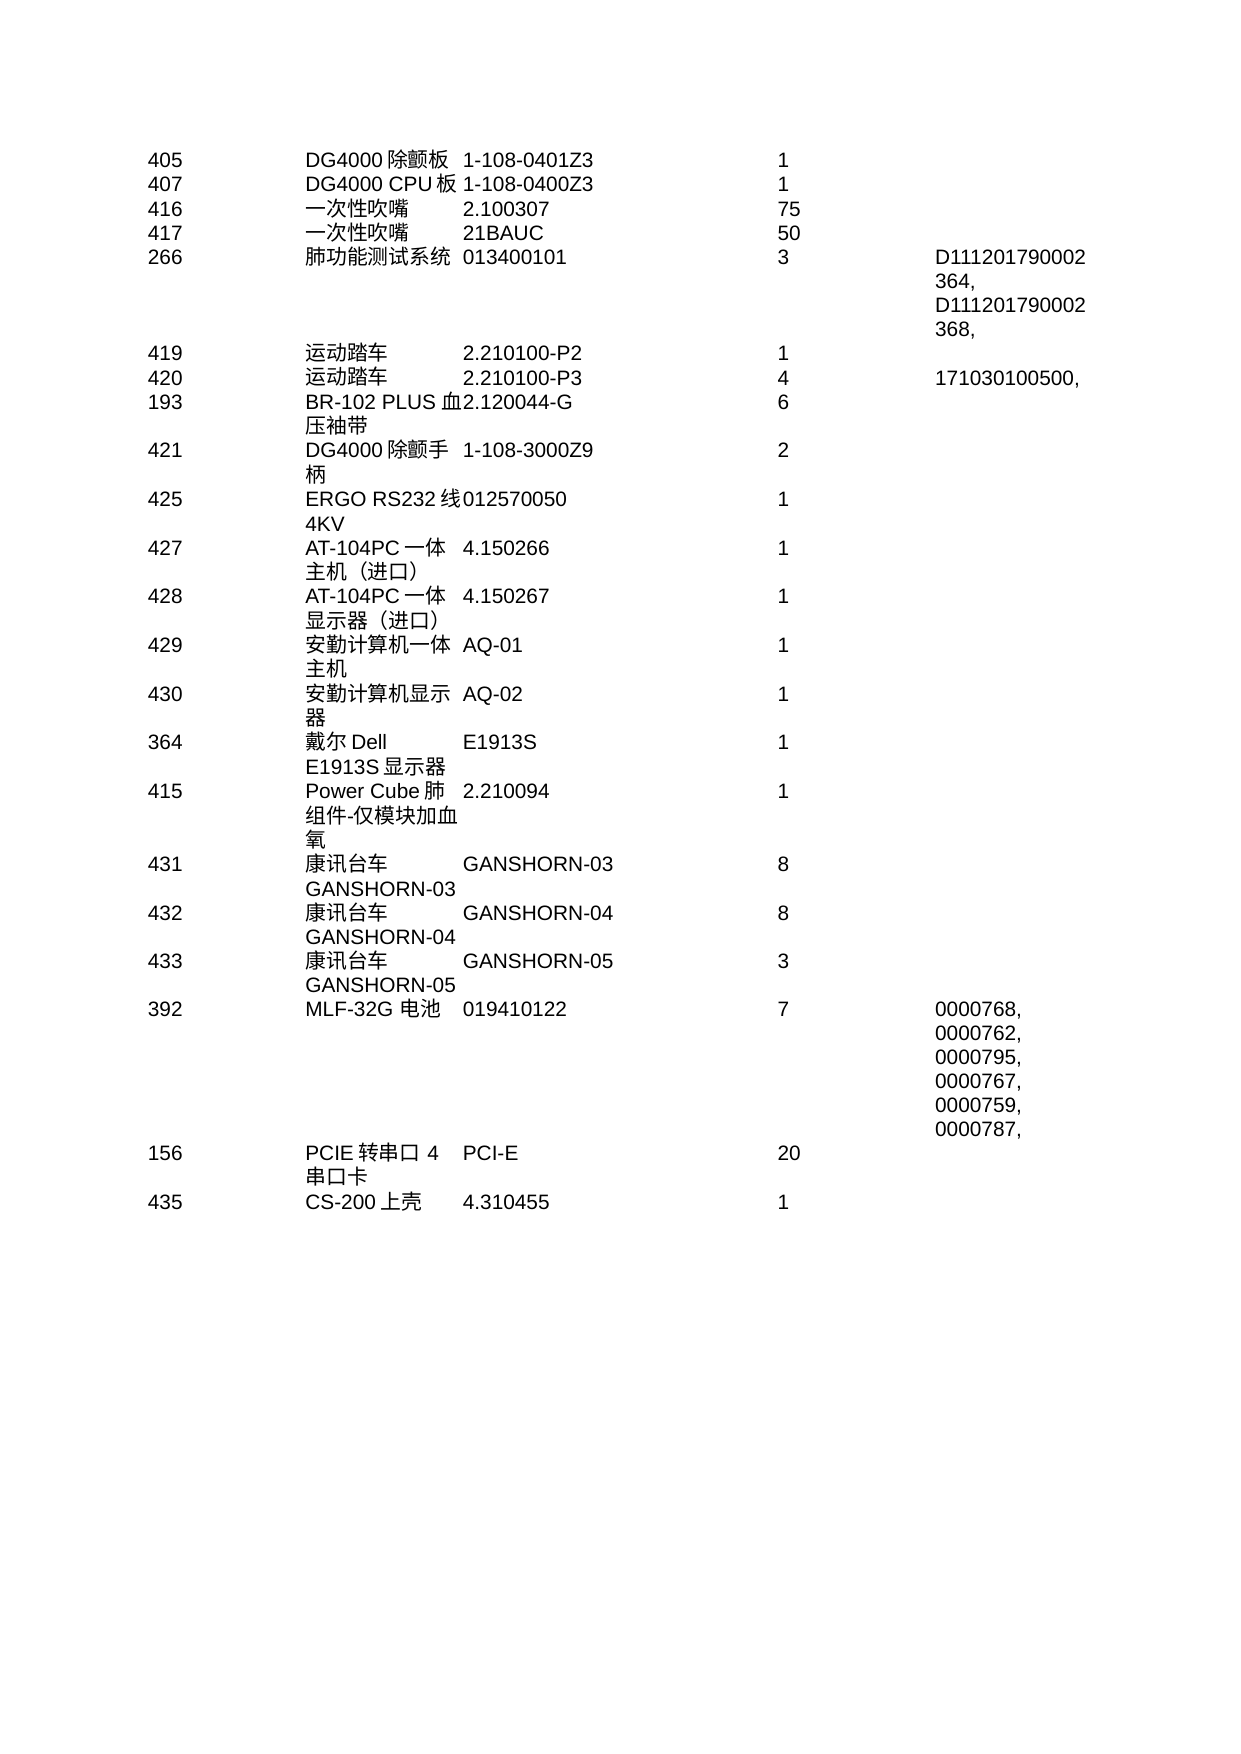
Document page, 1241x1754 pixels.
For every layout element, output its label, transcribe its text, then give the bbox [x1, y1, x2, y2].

table_cell [935, 390, 1092, 438]
table_cell DG4000 CPU板 [305, 172, 463, 197]
table_cell 4.150267 [463, 584, 620, 633]
table_cell 019410122 [463, 997, 620, 1141]
table_cell [935, 949, 1092, 997]
table_cell [935, 730, 1092, 779]
table_cell 2 [778, 438, 935, 487]
table_cell [935, 682, 1092, 730]
table_cell [935, 1141, 1092, 1189]
table_cell 6 [778, 390, 935, 438]
table_cell 392 [148, 997, 305, 1141]
table_cell AT-104PC一体主机（进口） [305, 536, 463, 584]
table_cell 3 [778, 949, 935, 997]
table_cell 7 [778, 997, 935, 1141]
table_cell 1 [778, 730, 935, 779]
table_cell [935, 852, 1092, 901]
table_cell 156 [148, 1141, 305, 1189]
table_cell [620, 197, 777, 221]
table_cell DG4000除颤板 [305, 148, 463, 172]
table_cell 戴尔Dell E1913S显示器 [305, 730, 463, 779]
table_cell 康讯台车GANSHORN-05 [305, 949, 463, 997]
table_cell [620, 633, 777, 682]
table_cell GANSHORN-05 [463, 949, 620, 997]
table_cell D111201790002364, D111201790002368, [935, 245, 1092, 341]
table_cell 1 [778, 148, 935, 172]
table_cell 50 [778, 221, 935, 245]
table_cell 1 [778, 682, 935, 730]
table_cell [620, 997, 777, 1141]
table_cell [620, 172, 777, 197]
table_cell [620, 221, 777, 245]
table_cell 266 [148, 245, 305, 341]
table_cell [620, 536, 777, 584]
table_cell AT-104PC一体显示器（进口） [305, 584, 463, 633]
table_cell 运动踏车 [305, 341, 463, 365]
table_cell 430 [148, 682, 305, 730]
table_cell DG4000除颤手柄 [305, 438, 463, 487]
table_cell [620, 1190, 777, 1214]
table_cell 431 [148, 852, 305, 901]
table_cell [620, 949, 777, 997]
table_cell 75 [778, 197, 935, 221]
table_cell 364 [148, 730, 305, 779]
table_cell 427 [148, 536, 305, 584]
table_cell 肺功能测试系统 [305, 245, 463, 341]
table_cell 安勤计算机显示器 [305, 682, 463, 730]
table_cell [620, 730, 777, 779]
table_cell [935, 172, 1092, 197]
table_cell Power Cube肺组件-仅模块加血氧 [305, 779, 463, 852]
table_cell [620, 1141, 777, 1189]
table_cell [620, 341, 777, 365]
table_cell CS-200上壳 [305, 1190, 463, 1214]
table_cell 8 [778, 901, 935, 949]
table_cell 429 [148, 633, 305, 682]
table_cell 407 [148, 172, 305, 197]
table_cell 1 [778, 172, 935, 197]
table_cell 012570050 [463, 487, 620, 536]
table_cell 一次性吹嘴 [305, 221, 463, 245]
table_cell [620, 438, 777, 487]
table_cell 一次性吹嘴 [305, 197, 463, 221]
table_cell 21BAUC [463, 221, 620, 245]
table_cell 425 [148, 487, 305, 536]
table_cell [935, 779, 1092, 852]
table_cell 1 [778, 536, 935, 584]
table_cell 193 [148, 390, 305, 438]
table_cell [935, 901, 1092, 949]
table_cell BR-102 PLUS 血压袖带 [305, 390, 463, 438]
table_cell GANSHORN-04 [463, 901, 620, 949]
table_cell 康讯台车GANSHORN-04 [305, 901, 463, 949]
table_cell AQ-02 [463, 682, 620, 730]
table_cell [935, 221, 1092, 245]
table_cell 0000768, 0000762, 0000795, 0000767, 0000759, 0000787, [935, 997, 1092, 1141]
table_cell MLF-32G 电池 [305, 997, 463, 1141]
table_cell 435 [148, 1190, 305, 1214]
table_cell 415 [148, 779, 305, 852]
table_cell 171030100500, [935, 365, 1092, 389]
table_cell 433 [148, 949, 305, 997]
table_cell [935, 633, 1092, 682]
table_cell AQ-01 [463, 633, 620, 682]
table_cell 420 [148, 365, 305, 389]
table_cell 3 [778, 245, 935, 341]
table_cell 421 [148, 438, 305, 487]
table_cell 2.210100-P2 [463, 341, 620, 365]
table_cell 2.100307 [463, 197, 620, 221]
table_cell 1-108-3000Z9 [463, 438, 620, 487]
table_cell PCI-E [463, 1141, 620, 1189]
table_cell [620, 148, 777, 172]
table_cell [935, 487, 1092, 536]
table_cell [620, 390, 777, 438]
table_cell 1 [778, 633, 935, 682]
table_cell 安勤计算机一体主机 [305, 633, 463, 682]
table_cell [935, 536, 1092, 584]
table_cell [620, 365, 777, 389]
table_cell 1 [778, 779, 935, 852]
table_cell 1-108-0400Z3 [463, 172, 620, 197]
table_cell 1-108-0401Z3 [463, 148, 620, 172]
table_cell [935, 148, 1092, 172]
table_cell 419 [148, 341, 305, 365]
table_cell 416 [148, 197, 305, 221]
table_cell 1 [778, 341, 935, 365]
table_cell [620, 245, 777, 341]
table_cell [935, 584, 1092, 633]
table_cell 2.120044-G [463, 390, 620, 438]
table_cell 428 [148, 584, 305, 633]
table_cell 2.210100-P3 [463, 365, 620, 389]
table_cell 405 [148, 148, 305, 172]
table_cell ERGO RS232线 4KV [305, 487, 463, 536]
table_cell [620, 584, 777, 633]
table_cell 013400101 [463, 245, 620, 341]
table_cell 417 [148, 221, 305, 245]
table_cell 20 [778, 1141, 935, 1189]
table_cell 1 [778, 1190, 935, 1214]
table_cell [935, 341, 1092, 365]
table_cell 1 [778, 487, 935, 536]
table_cell [620, 901, 777, 949]
table_cell E1913S [463, 730, 620, 779]
table_cell 康讯台车GANSHORN-03 [305, 852, 463, 901]
table_cell 运动踏车 [305, 365, 463, 389]
table_cell 4.310455 [463, 1190, 620, 1214]
table_cell [620, 852, 777, 901]
table_cell [935, 1190, 1092, 1214]
table_cell [620, 779, 777, 852]
table_cell 2.210094 [463, 779, 620, 852]
table_cell GANSHORN-03 [463, 852, 620, 901]
table_cell 432 [148, 901, 305, 949]
table_cell 4 [778, 365, 935, 389]
table_cell [620, 682, 777, 730]
table_cell 8 [778, 852, 935, 901]
table_cell [935, 197, 1092, 221]
table_cell 4.150266 [463, 536, 620, 584]
table_cell [935, 438, 1092, 487]
table_cell PCIE转串口 4串口卡 [305, 1141, 463, 1189]
table_cell 1 [778, 584, 935, 633]
table_cell [620, 487, 777, 536]
